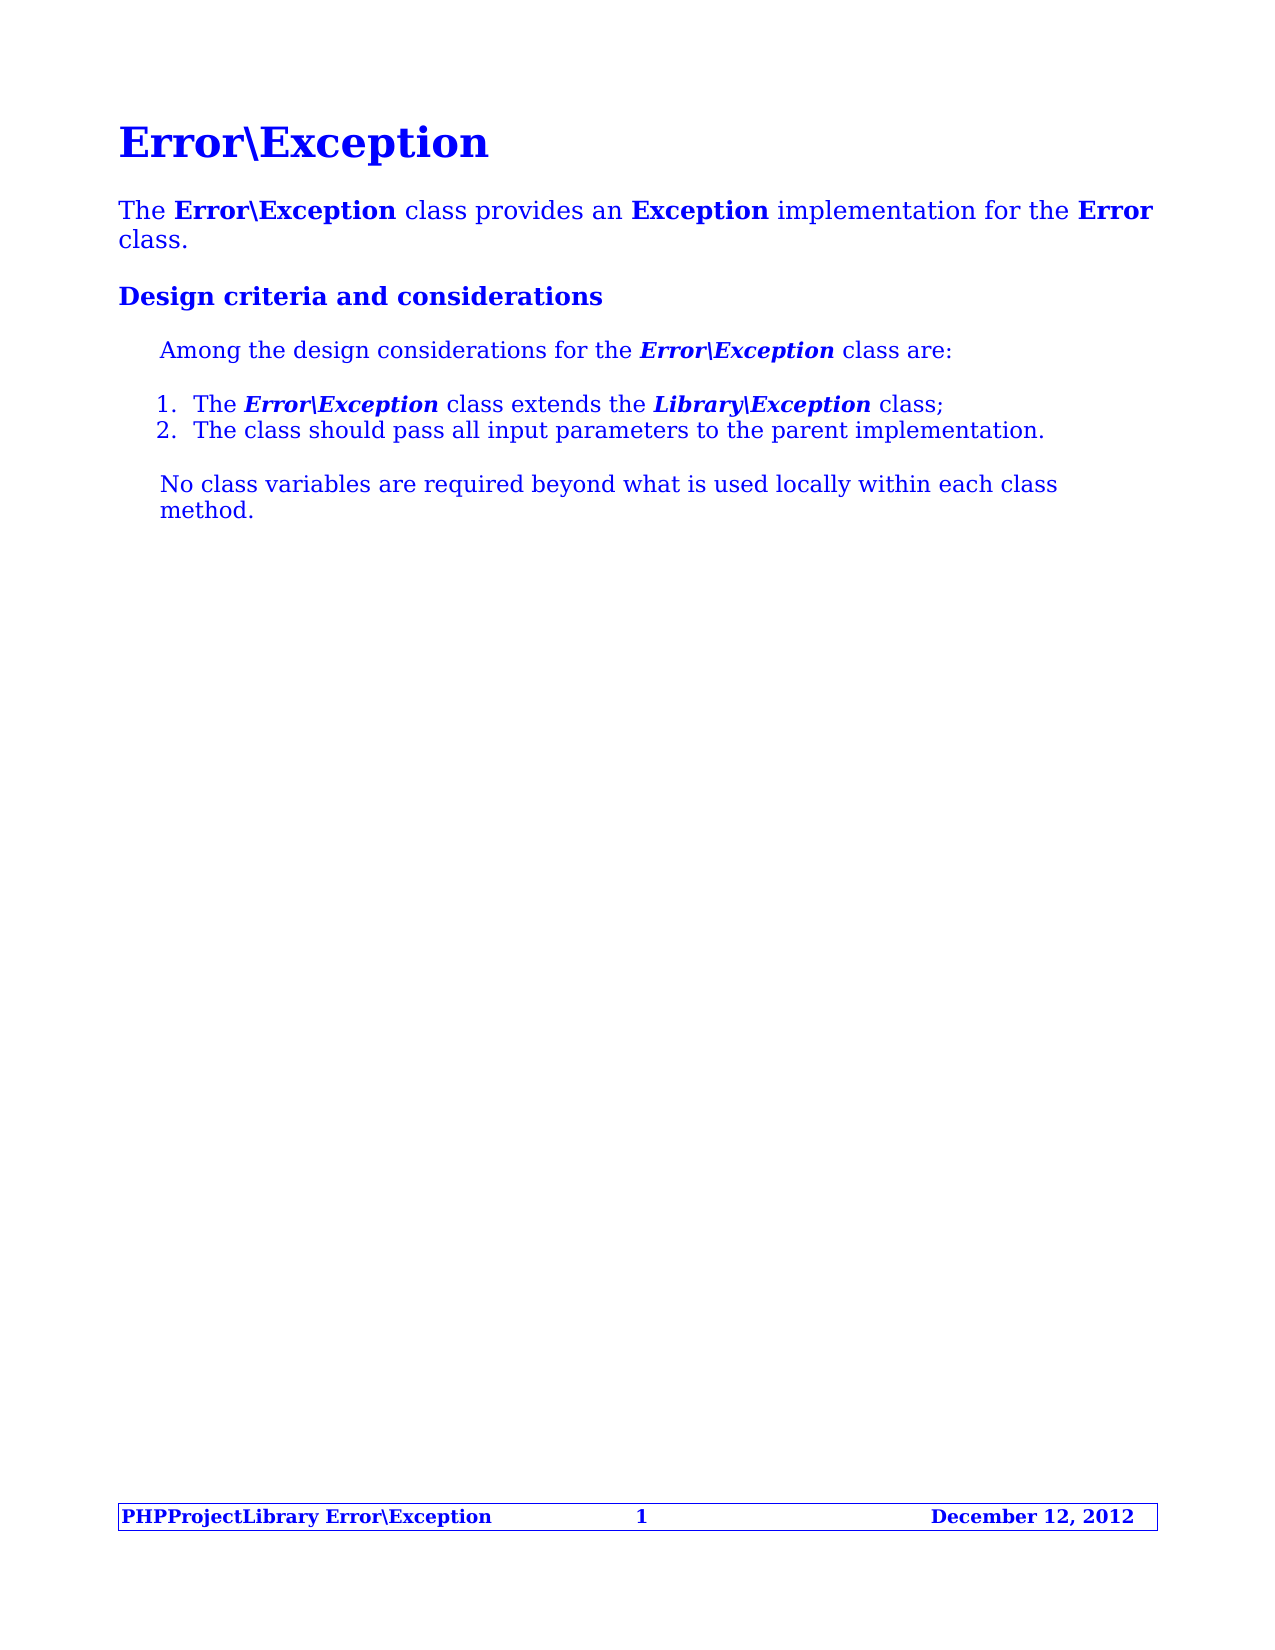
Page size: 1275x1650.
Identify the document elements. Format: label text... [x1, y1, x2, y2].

list The class should pass all input parameters to the parent implementation. [156, 417, 1157, 444]
title Design criteria and considerations [118, 281, 1157, 311]
text The Error\Exception class provides an Exception implementation for the Error class. [118, 196, 1157, 255]
text No class variables are required beyond what is used locally within each class method. [159, 471, 1157, 524]
title Error\Exception [118, 118, 1157, 167]
text Among the design considerations for the Error\Exception class are: [159, 337, 1157, 364]
list The Error\Exception class extends the Library\Exception class; [156, 391, 1157, 417]
